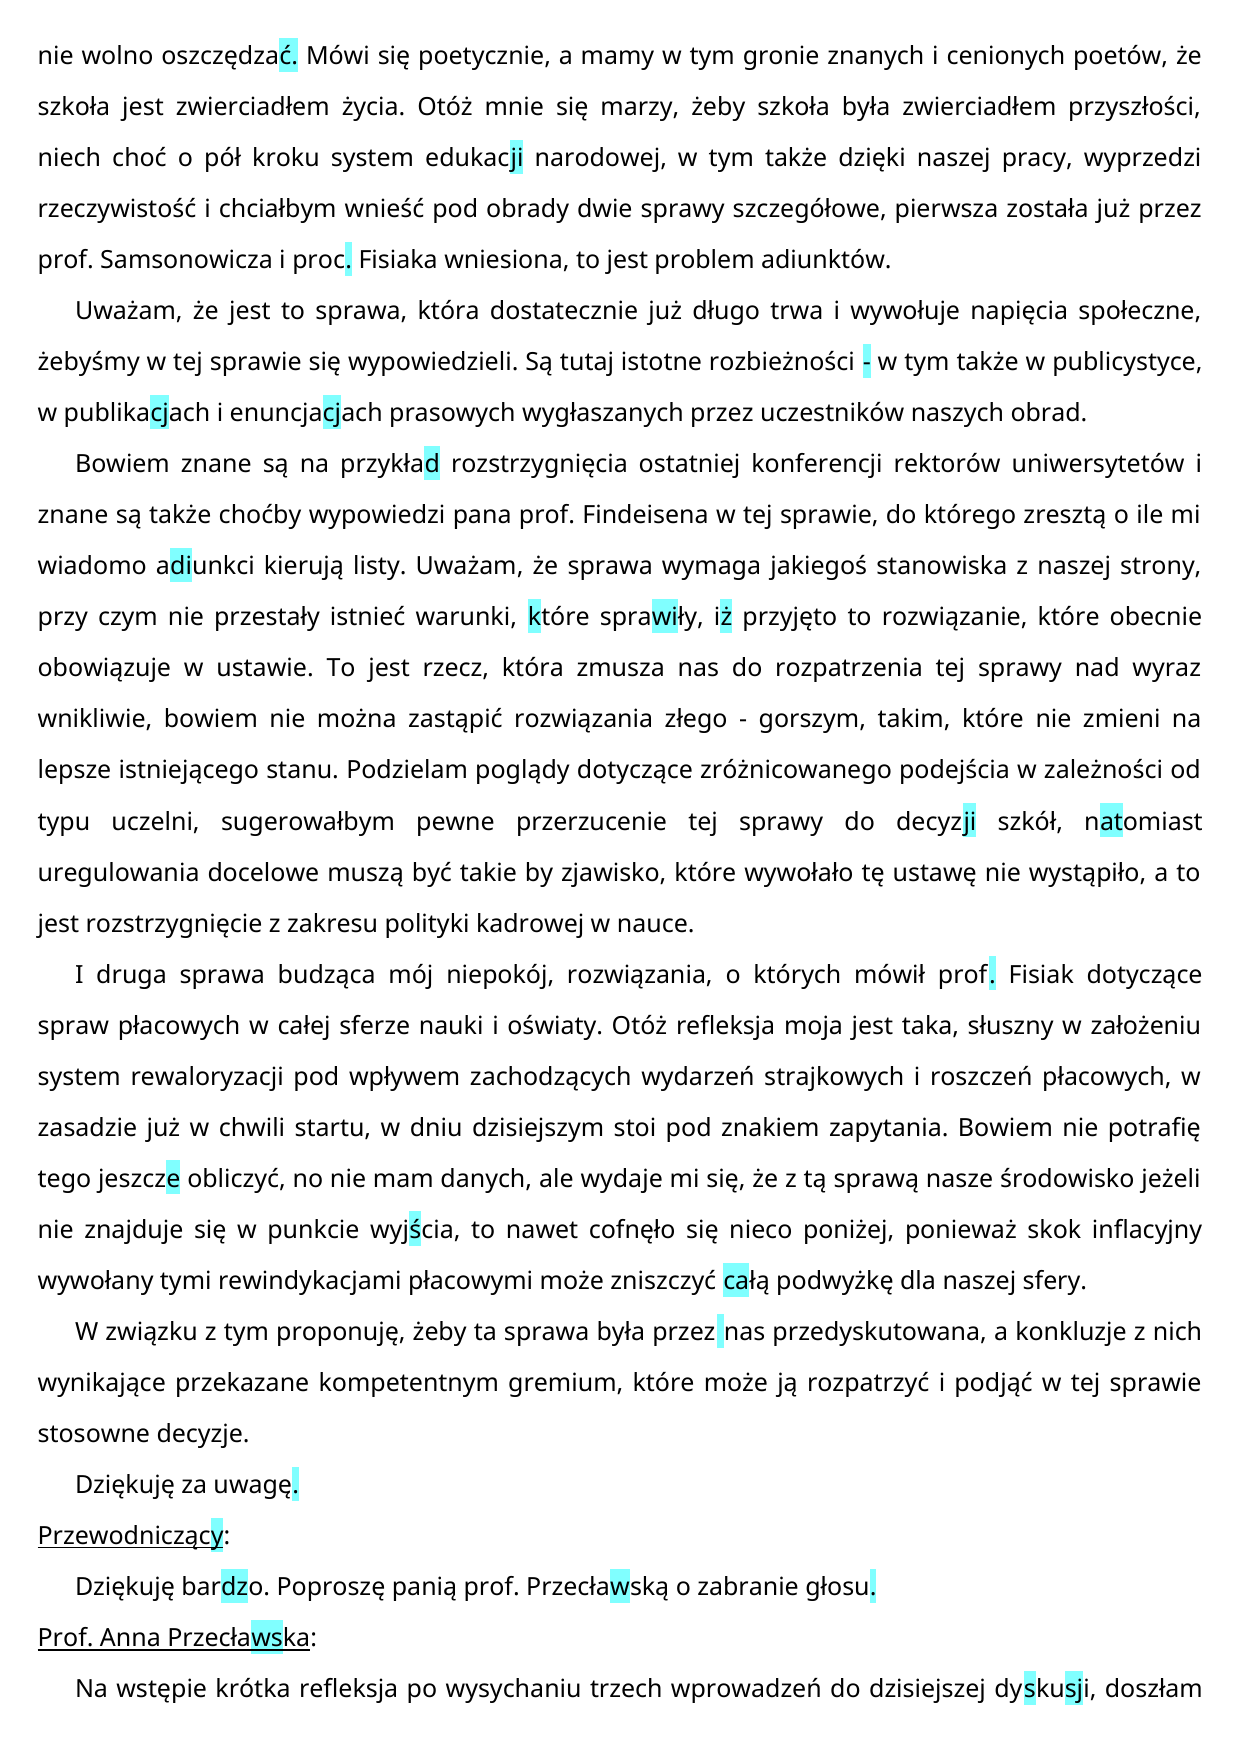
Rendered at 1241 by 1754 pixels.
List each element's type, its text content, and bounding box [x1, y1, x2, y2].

text Na wstępie krótka refleksja po wysychaniu trzech wprowadzeń do dzisiejszej dyskusji, doszłam [37, 1671, 1203, 1705]
text Bowiem znane są na przykład rozstrzygnięcia ostatniej konferencji rektorów uniwersytetów i znane są także choćby wypowiedzi pana prof. Findeisena w tej sprawie, do którego zresztą o ile mi wiadomo adiunkci kierują listy. Uważam, że sprawa wymaga jakiegoś stanowiska z naszej strony, przy czym nie przestały istnieć warunki, które sprawiły, iż przyjęto to rozwiązanie, które obecnie obowiązuje w ustawie. To jest rzecz, która zmusza nas do rozpatrzenia tej sprawy nad wyraz wnikliwie, bowiem nie można zastąpić rozwiązania złego - gorszym, takim, które nie zmieni na lepsze istniejącego stanu. Podzielam poglądy dotyczące zróżnicowanego podejścia w zależności od typu uczelni, sugerowałbym pewne przerzucenie tej sprawy do decyzji szkół, natomiast uregulowania docelowe muszą być takie by zjawisko, które wywołało tę ustawę nie wystąpiło, a to jest rozstrzygnięcie z zakresu polityki kadrowej w nauce. [37, 446, 1203, 939]
text Dziękuję bardzo. Poproszę panią prof. Przecławską o zabranie głosu. [37, 1569, 1203, 1603]
text Prof. Anna Przecławska: [37, 1620, 1203, 1654]
text Przewodniczący: [37, 1518, 1203, 1552]
text I druga sprawa budząca mój niepokój, rozwiązania, o których mówił prof. Fisiak dotyczące spraw płacowych w całej sferze nauki i oświaty. Otóż refleksja moja jest taka, słuszny w założeniu system rewaloryzacji pod wpływem zachodzących wydarzeń strajkowych i roszczeń płacowych, w zasadzie już w chwili startu, w dniu dzisiejszym stoi pod znakiem zapytania. Bowiem nie potrafię tego jeszcze obliczyć, no nie mam danych, ale wydaje mi się, że z tą sprawą nasze środowisko jeżeli nie znajduje się w punkcie wyjścia, to nawet cofnęło się nieco poniżej, ponieważ skok inflacyjny wywołany tymi rewindykacjami płacowymi może zniszczyć całą podwyżkę dla naszej sfery. [37, 956, 1203, 1297]
text Dziękuję za uwagę. [37, 1467, 1203, 1501]
text W związku z tym proponuję, żeby ta sprawa była przez nas przedyskutowana, a konkluzje z nich wynikające przekazane kompetentnym gremium, które może ją rozpatrzyć i podjąć w tej sprawie stosowne decyzje. [37, 1313, 1203, 1450]
text Uważam, że jest to sprawa, która dostatecznie już długo trwa i wywołuje napięcia społeczne, żebyśmy w tej sprawie się wypowiedzieli. Są tutaj istotne rozbieżności - w tym także w publicystyce, w publikacjach i enuncjacjach prasowych wygłaszanych przez uczestników naszych obrad. [37, 293, 1203, 429]
text nie wolno oszczędzać. Mówi się poetycznie, a mamy w tym gronie znanych i cenionych poetów, że szkoła jest zwierciadłem życia. Otóż mnie się marzy, żeby szkoła była zwierciadłem przyszłości, niech choć o pół kroku system edukacji narodowej, w tym także dzięki naszej pracy, wyprzedzi rzeczywistość i chciałbym wnieść pod obrady dwie sprawy szczegółowe, pierwsza została już przez prof. Samsonowicza i proc. Fisiaka wniesiona, to jest problem adiunktów. [37, 37, 1203, 276]
